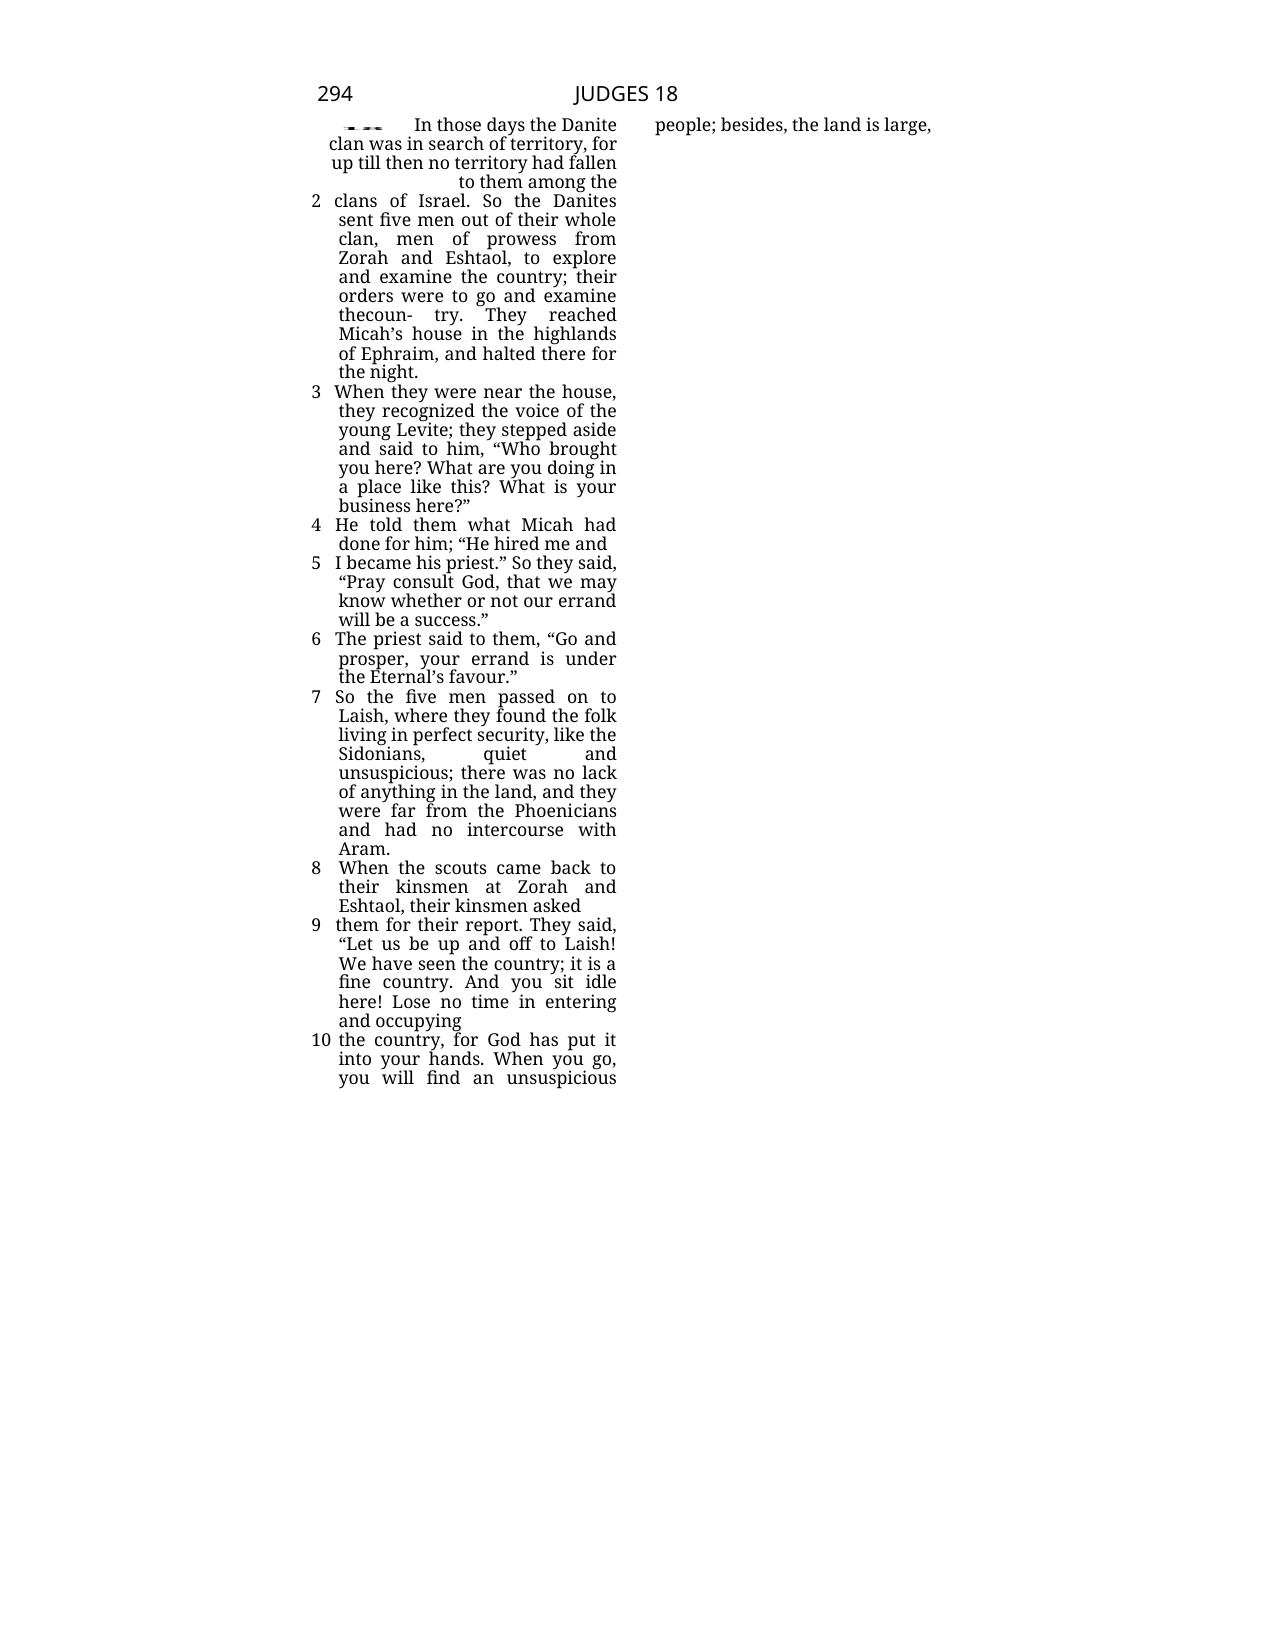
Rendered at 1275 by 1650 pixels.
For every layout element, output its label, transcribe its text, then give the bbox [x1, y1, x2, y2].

list I became his priest.” So they said, “Pray consult God, that we may know whether or not our errand will be a success.” [311, 554, 617, 631]
list When the scouts came back to their kinsmen at Zorah and Eshtaol, their kinsmen asked [311, 859, 617, 917]
list When they were near the house, they recognized the voice of the young Levite; they stepped aside and said to him, “Who brought you here? What are you doing in a place like this? What is your business here?” [311, 383, 617, 516]
text In those days the Danite clan was in search of terri­tory, for up till then no territory had fallen to them among the [311, 116, 617, 192]
list clans of Israel. So the Danites sent five men out of their whole clan, men of prowess from Zorah and Eshtaol, to explore and ex­amine the country; their orders were to go and examine thecoun- try. They reached Micah’s house in the highlands of Ephraim, and halted there for the night. [311, 192, 617, 383]
list He told them what Micah had done for him; “He hired me and [311, 516, 617, 554]
list So the five men passed on to Laish, where they found the folk living in perfect security, like the Sidonians, quiet and unsuspicious; there was no lack of anything in the land, and they were far from the Phoeni­cians and had no intercourse with Aram. [311, 688, 617, 859]
list them for their report. They said, “Let us be up and off to Laish! We have seen the country; it is a fine country. And you sit idle here! Lose no time in entering and occupying [311, 917, 617, 1031]
list people; besides, the land is large, [628, 116, 933, 135]
list the country, for God has put it into your hands. When you go, you will find an unsuspicious [311, 1031, 617, 1088]
list The priest said to them, “Go and prosper, your errand is under the Eternal’s favour.” [311, 631, 617, 688]
